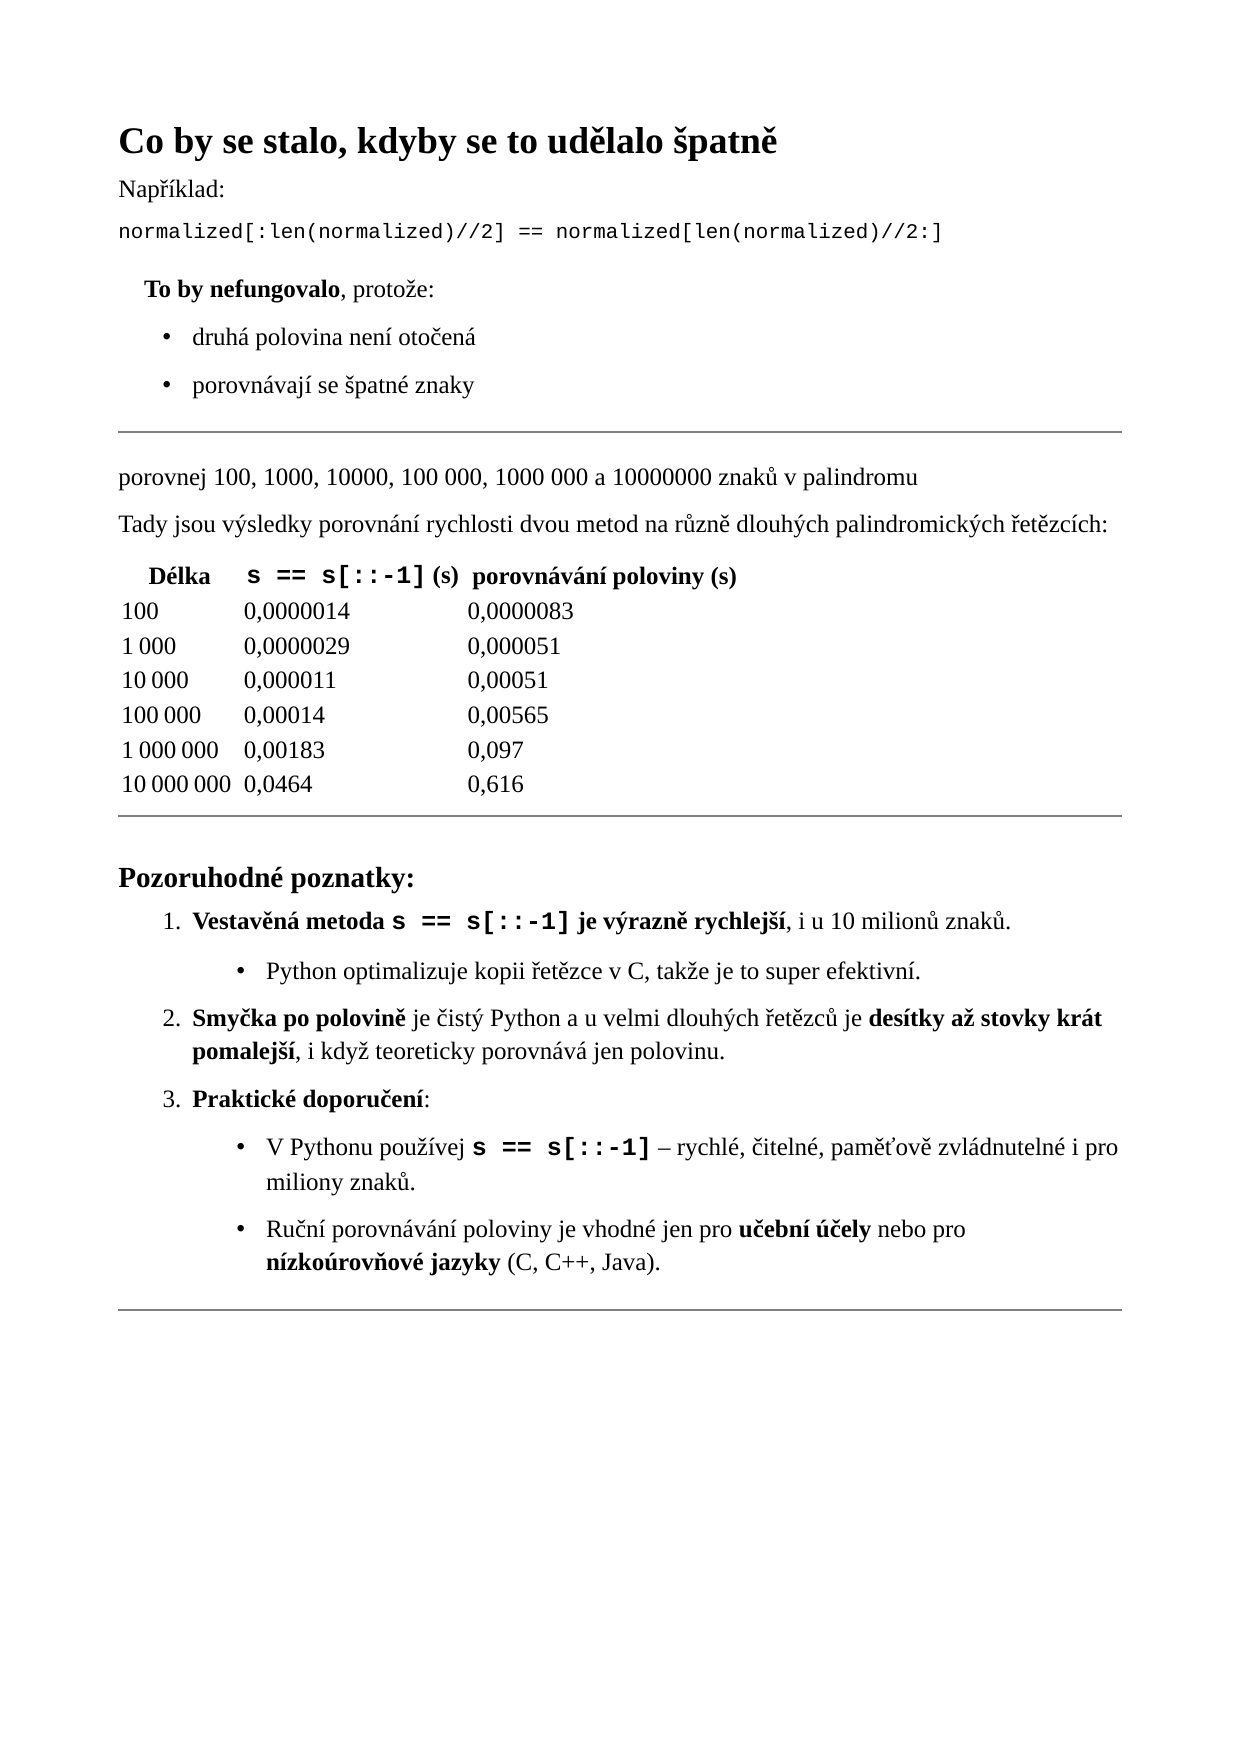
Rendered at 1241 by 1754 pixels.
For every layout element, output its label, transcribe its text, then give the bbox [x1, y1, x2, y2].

text porovnej 100, 1000, 10000, 100 000, 1000 000 a 10000000 znaků v palindromu [118, 462, 1122, 490]
text Tady jsou výsledky porovnání rychlosti dvou metod na různě dlouhých palindromických řetězcích: [118, 509, 1122, 538]
table_cell 0,0000029 [241, 628, 464, 663]
table_cell 0,00051 [464, 663, 745, 697]
table_cell 0,0464 [241, 766, 464, 801]
table_cell 0,000011 [241, 663, 464, 697]
text Například: [118, 174, 1122, 202]
table_cell 10 000 [118, 663, 241, 697]
text ❌ To by nefungovalo, protože: [118, 274, 1122, 303]
table_cell 0,000051 [464, 628, 745, 663]
list Python optimalizuje kopii řetězce v C, takže je to super efektivní. [236, 956, 1122, 984]
list Ruční porovnávání poloviny je vhodné jen pro učební účely nebo pro nízkoúrovňové jazyky (C, C++, Java). [236, 1214, 1122, 1276]
subtitle Pozoruhodné poznatky: [118, 860, 1122, 893]
table_cell 100 000 [118, 697, 241, 732]
table_cell 0,097 [464, 732, 745, 766]
text normalized[:len(normalized)//2] == normalized[len(normalized)//2:] [118, 221, 1122, 245]
table_cell 0,616 [464, 766, 745, 801]
table_cell 0,00565 [464, 697, 745, 732]
table_cell 1 000 000 [118, 732, 241, 766]
list V Pythonu používej s == s[::-1] – rychlé, čitelné, paměťově zvládnutelné i pro miliony znaků. [236, 1132, 1122, 1196]
list Praktické doporučení: [162, 1084, 1122, 1113]
table_cell 0,00183 [241, 732, 464, 766]
table_header porovnávání poloviny (s) [464, 557, 745, 593]
table_cell 1 000 [118, 628, 241, 663]
table_cell 10 000 000 [118, 766, 241, 801]
table_cell 100 [118, 594, 241, 628]
list Vestavěná metoda s == s[::-1] je výrazně rychlejší, i u 10 milionů znaků. [162, 906, 1122, 937]
subtitle Co by se stalo, kdyby se to udělalo špatně [118, 118, 1122, 161]
list porovnávají se špatné znaky [162, 370, 1122, 398]
list Smyčka po polovině je čistý Python a u velmi dlouhých řetězců je desítky až stovky krát pomalejší, i když teoreticky porovnává jen polovinu. [162, 1003, 1122, 1065]
table_header s == s[::-1] (s) [241, 557, 464, 593]
table_cell 0,0000014 [241, 594, 464, 628]
list druhá polovina není otočená [162, 322, 1122, 351]
table_cell 0,00014 [241, 697, 464, 732]
table_cell 0,0000083 [464, 594, 745, 628]
table_header Délka [118, 557, 241, 593]
